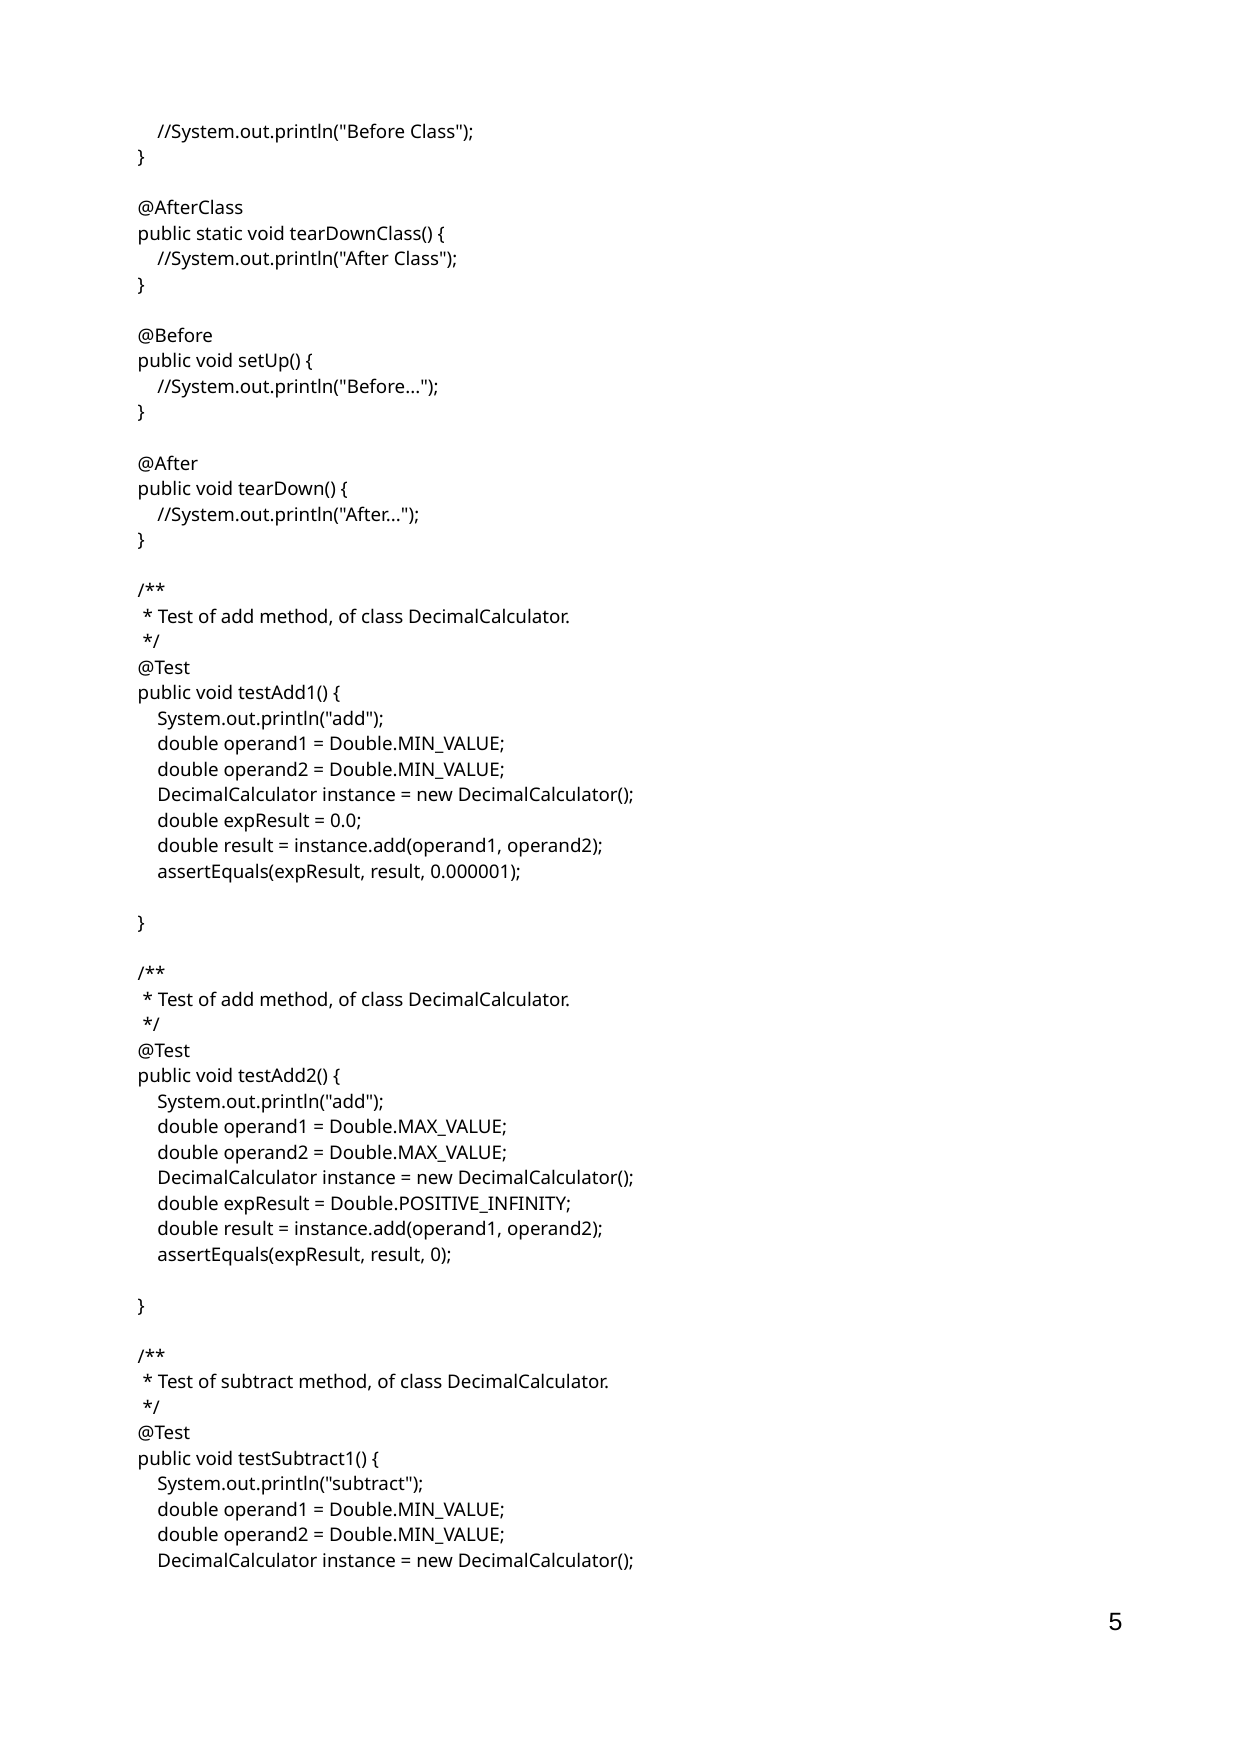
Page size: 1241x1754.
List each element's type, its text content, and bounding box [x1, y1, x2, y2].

text * Test of subtract method, of class DecimalCalculator. [118, 1369, 1122, 1394]
text } [118, 909, 1122, 935]
text //System.out.println("After Class"); [118, 246, 1122, 271]
text } [118, 271, 1122, 297]
text System.out.println("add"); [118, 705, 1122, 731]
text public void tearDown() { [118, 475, 1122, 501]
text @Test [118, 654, 1122, 679]
text public void setUp() { [118, 348, 1122, 373]
text //System.out.println("After..."); [118, 501, 1122, 526]
text } [118, 399, 1122, 424]
text * Test of add method, of class DecimalCalculator. [118, 603, 1122, 628]
text */ [118, 1011, 1122, 1037]
text * Test of add method, of class DecimalCalculator. [118, 986, 1122, 1011]
text */ [118, 628, 1122, 654]
text /** [118, 1343, 1122, 1369]
text } [118, 526, 1122, 552]
text @After [118, 450, 1122, 475]
text /** [118, 960, 1122, 986]
text double operand1 = Double.MIN_VALUE; [118, 731, 1122, 756]
text @AfterClass [118, 195, 1122, 220]
text assertEquals(expResult, result, 0.000001); [118, 858, 1122, 884]
text @Test [118, 1420, 1122, 1445]
text double operand1 = Double.MIN_VALUE; [118, 1496, 1122, 1522]
text double expResult = Double.POSITIVE_INFINITY; [118, 1190, 1122, 1216]
text DecimalCalculator instance = new DecimalCalculator(); [118, 1164, 1122, 1190]
text /** [118, 577, 1122, 603]
text double result = instance.add(operand1, operand2); [118, 1216, 1122, 1241]
text DecimalCalculator instance = new DecimalCalculator(); [118, 1547, 1122, 1573]
text double operand2 = Double.MIN_VALUE; [118, 756, 1122, 782]
text */ [118, 1394, 1122, 1420]
text } [118, 144, 1122, 169]
text @Before [118, 322, 1122, 348]
text System.out.println("subtract"); [118, 1471, 1122, 1496]
text public void testAdd1() { [118, 679, 1122, 705]
text DecimalCalculator instance = new DecimalCalculator(); [118, 782, 1122, 807]
text //System.out.println("Before Class"); [118, 118, 1122, 144]
text //System.out.println("Before..."); [118, 373, 1122, 399]
text public void testSubtract1() { [118, 1445, 1122, 1471]
text double operand1 = Double.MAX_VALUE; [118, 1113, 1122, 1139]
text System.out.println("add"); [118, 1088, 1122, 1113]
text double operand2 = Double.MIN_VALUE; [118, 1522, 1122, 1547]
text public void testAdd2() { [118, 1062, 1122, 1088]
text public static void tearDownClass() { [118, 220, 1122, 246]
text double result = instance.add(operand1, operand2); [118, 833, 1122, 858]
text } [118, 1292, 1122, 1318]
text @Test [118, 1037, 1122, 1062]
text assertEquals(expResult, result, 0); [118, 1241, 1122, 1267]
text double operand2 = Double.MAX_VALUE; [118, 1139, 1122, 1164]
text double expResult = 0.0; [118, 807, 1122, 833]
